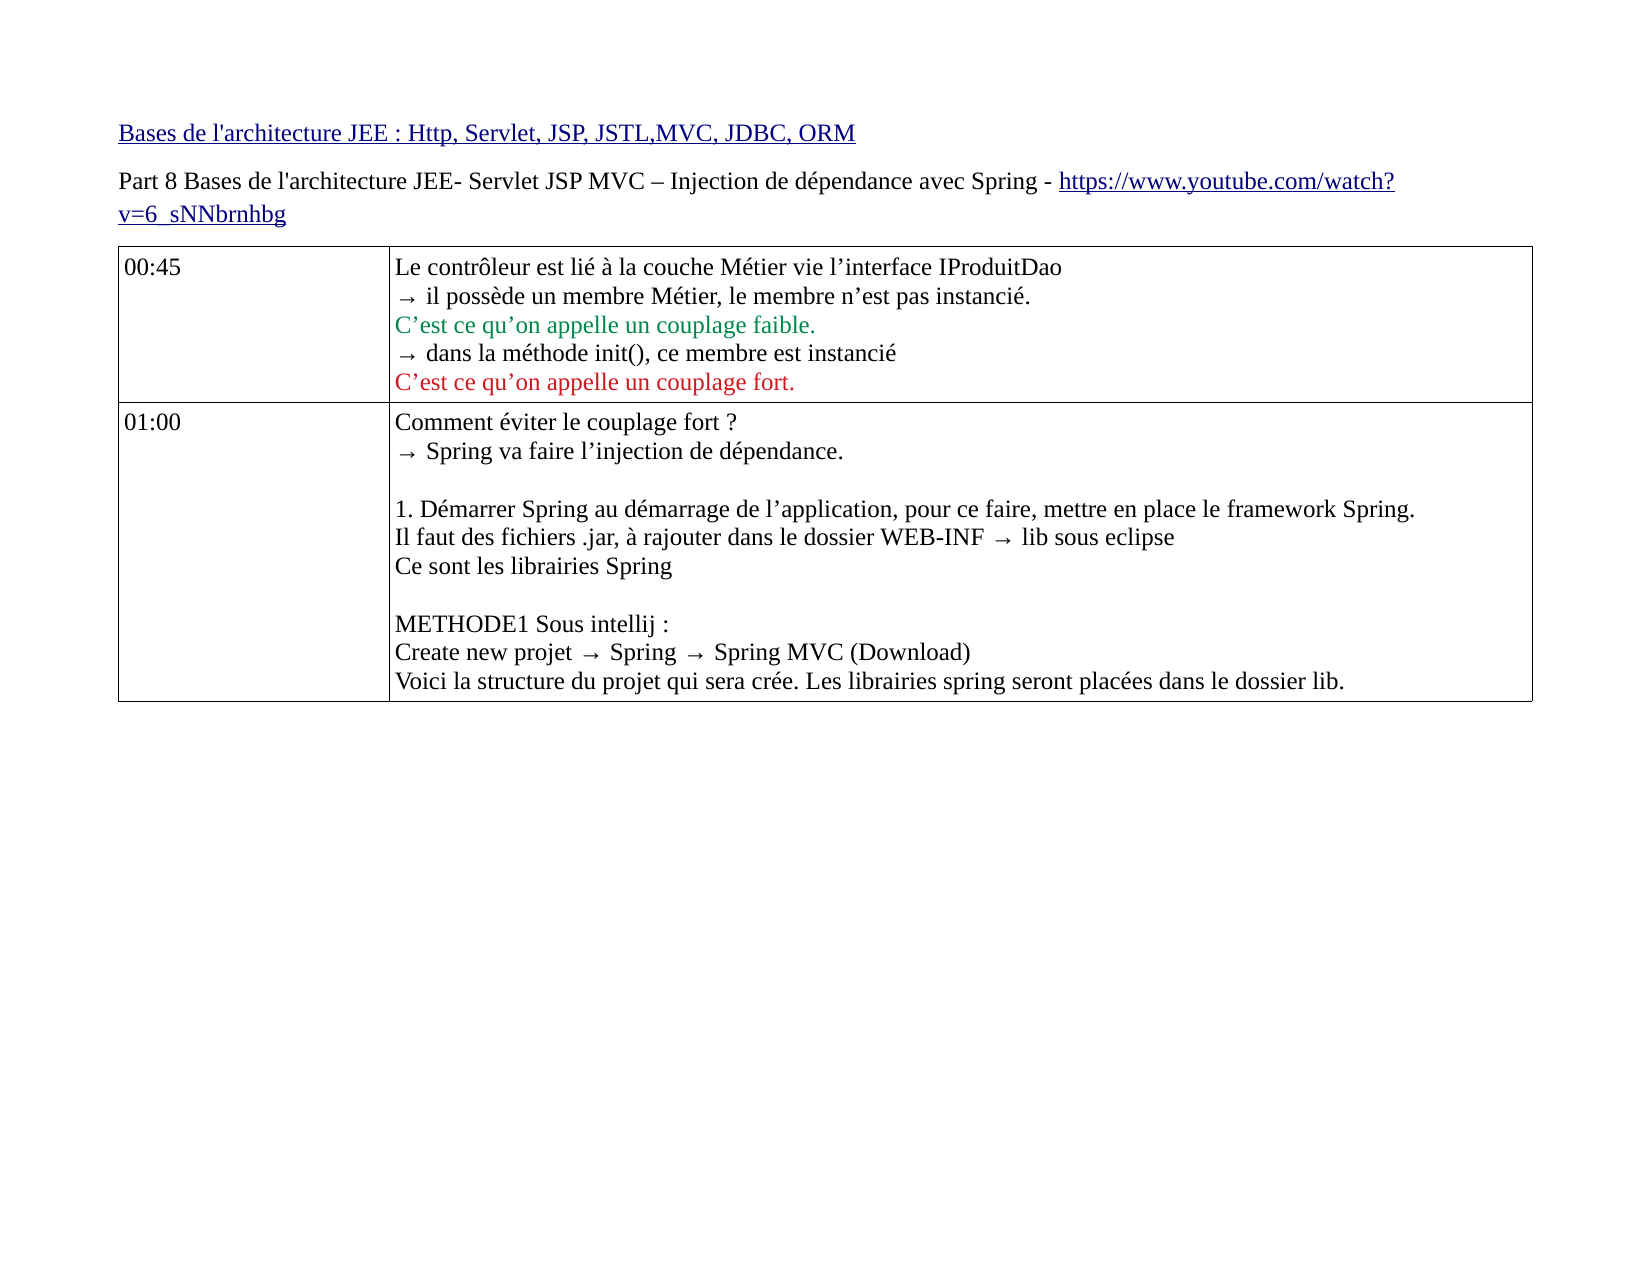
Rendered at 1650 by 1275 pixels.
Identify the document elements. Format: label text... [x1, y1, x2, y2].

table_header Le contrôleur est lié à la couche Métier vie l’interface IProduitDao → il possède un membre Métier, le membre n’est pas instancié. C’est ce qu’on appelle un couplage faible. → dans la méthode init(), ce membre est instancié C’est ce qu’on appelle un couplage fort. [390, 247, 1532, 402]
text Bases de l'architecture JEE : Http, Servlet, JSP, JSTL,MVC, JDBC, ORM [118, 118, 1532, 147]
table_cell 01:00 [119, 403, 389, 701]
text Part 8 Bases de l'architecture JEE- Servlet JSP MVC – Injection de dépendance avec Spring - https://www.youtube.com/watch?v=6_sNNbrnhbg [118, 166, 1532, 227]
table_header 00:45 [119, 247, 389, 402]
table_cell Comment éviter le couplage fort ? → Spring va faire l’injection de dépendance. 1. Démarrer Spring au démarrage de l’application, pour ce faire, mettre en place le framework Spring. Il faut des fichiers .jar, à rajouter dans le dossier WEB-INF → lib sous eclipse Ce sont les librairies Spring METHODE1 Sous intellij : Create new projet → Spring → Spring MVC (Download) Voici la structure du projet qui sera crée. Les librairies spring seront placées dans le dossier lib. [390, 403, 1532, 701]
